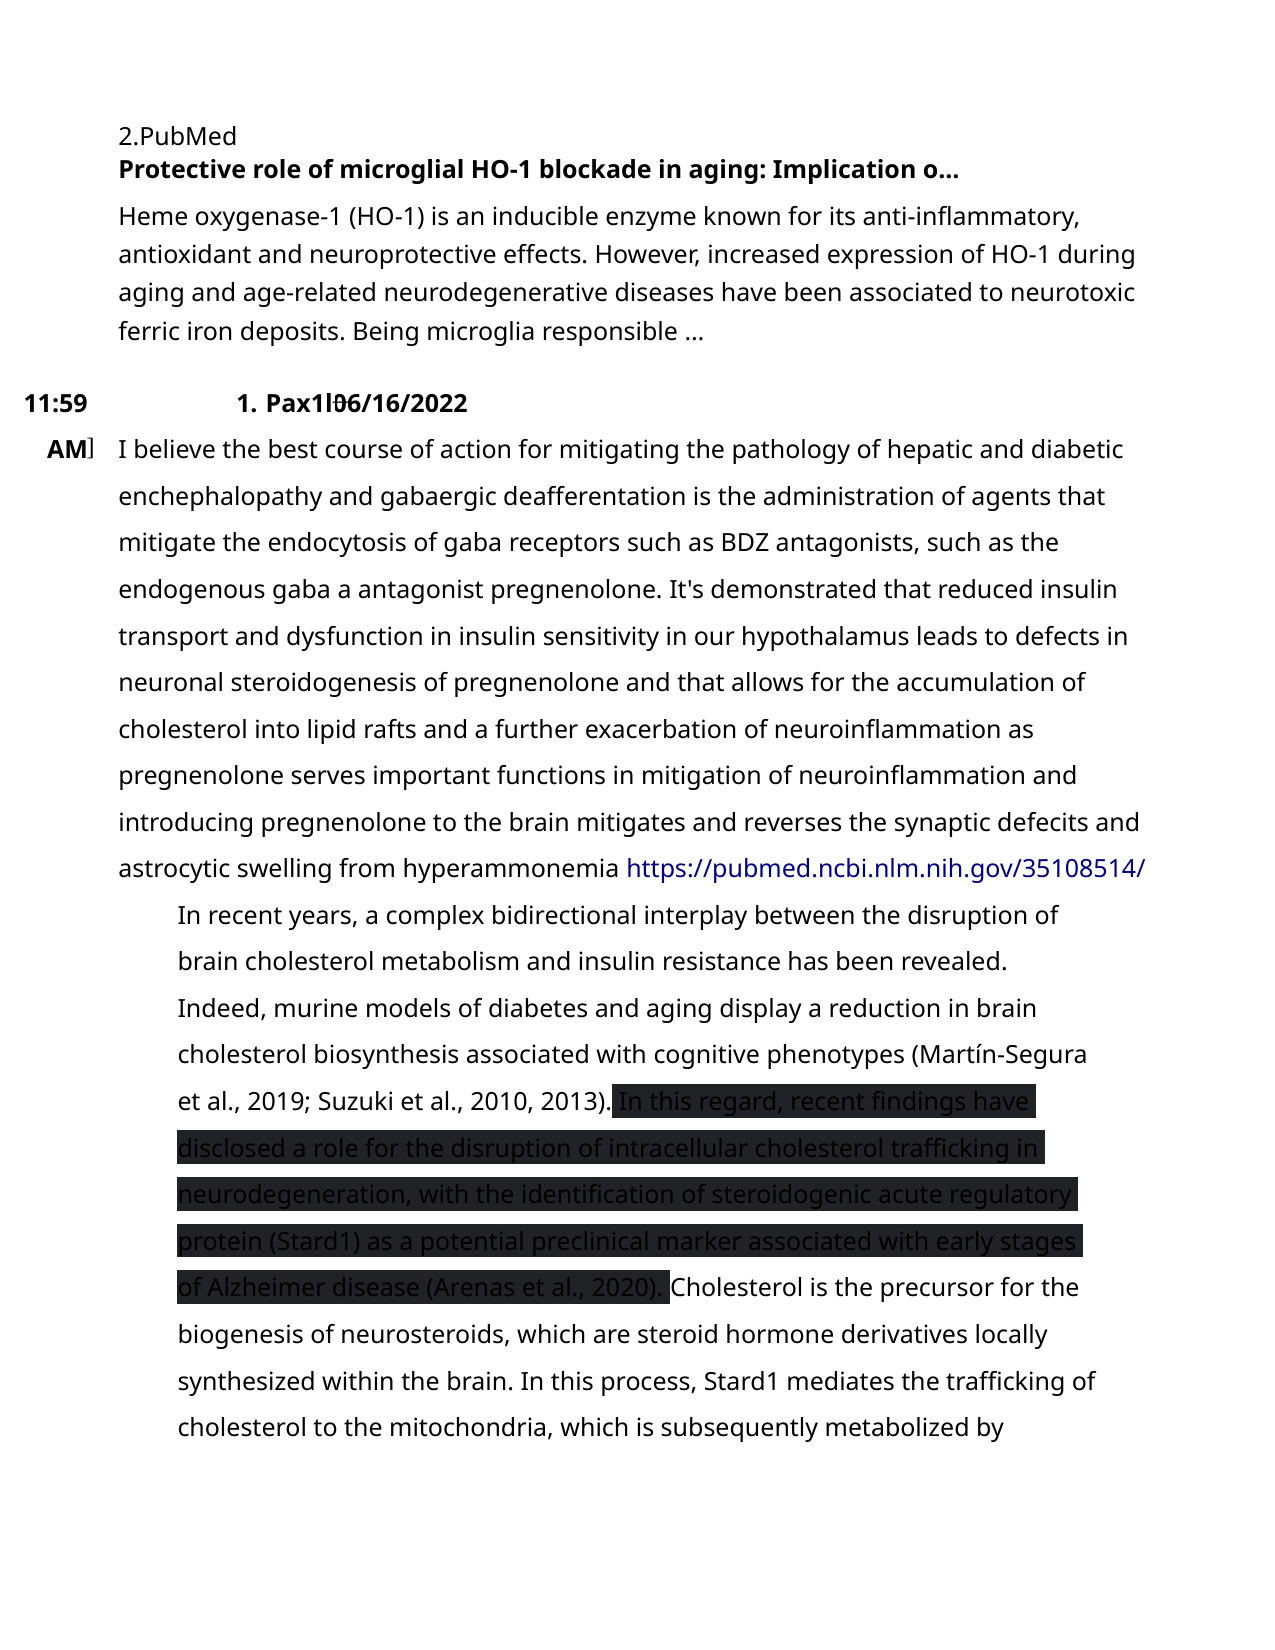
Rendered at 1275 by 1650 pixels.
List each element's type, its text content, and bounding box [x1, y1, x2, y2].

list Heme oxygenase-1 (HO-1) is an inducible enzyme known for its anti-inflammatory, antioxidant and neuroprotective effects. However, increased expression of HO-1 during aging and age-related neurodegenerative diseases have been associated to neurotoxic ferric iron deposits. Being microglia responsible … [118, 199, 1157, 347]
list In recent years, a complex bidirectional interplay between the disruption of brain cholesterol metabolism and insulin resistance has been revealed. Indeed, murine models of diabetes and aging display a reduction in brain cholesterol biosynthesis associated with cognitive phenotypes (Martín-Segura et al., 2019; Suzuki et al., 2010, 2013). In this regard, recent findings have disclosed a role for the disruption of intracellular cholesterol trafficking in neurodegeneration, with the identification of steroidogenic acute regulatory protein (Stard1) as a potential preclinical marker associated with early stages of Alzheimer disease (Arenas et al., 2020). Cholesterol is the precursor for the biogenesis of neurosteroids, which are steroid hormone derivatives locally synthesized within the brain. In this process, Stard1 mediates the trafficking of cholesterol to the mitochondria, which is subsequently metabolized by [177, 897, 1098, 1444]
list 11:59 AM [0, 385, 87, 466]
subtitle Pax1l06/16/2022 [236, 385, 333, 419]
list Protective role of microglial HO-1 blockade in aging: Implication o... [118, 152, 1157, 186]
subtitle Pax1l06/16/2022 [335, 385, 1157, 419]
list I believe the best course of action for mitigating the pathology of hepatic and diabetic enchephalopathy and gabaergic deafferentation is the administration of agents that mitigate the endocytosis of gaba receptors such as BDZ antagonists, such as the endogenous gaba a antagonist pregnenolone. It's demonstrated that reduced insulin transport and dysfunction in insulin sensitivity in our hypothalamus leads to defects in neuronal steroidogenesis of pregnenolone and that allows for the accumulation of cholesterol into lipid rafts and a further exacerbation of neuroinflammation as pregnenolone serves important functions in mitigation of neuroinflammation and introducing pregnenolone to the brain mitigates and reverses the synaptic defecits and astrocytic swelling from hyperammonemia https://pubmed.ncbi.nlm.nih.gov/35108514/ [118, 432, 1157, 885]
list PubMed [118, 118, 1157, 152]
